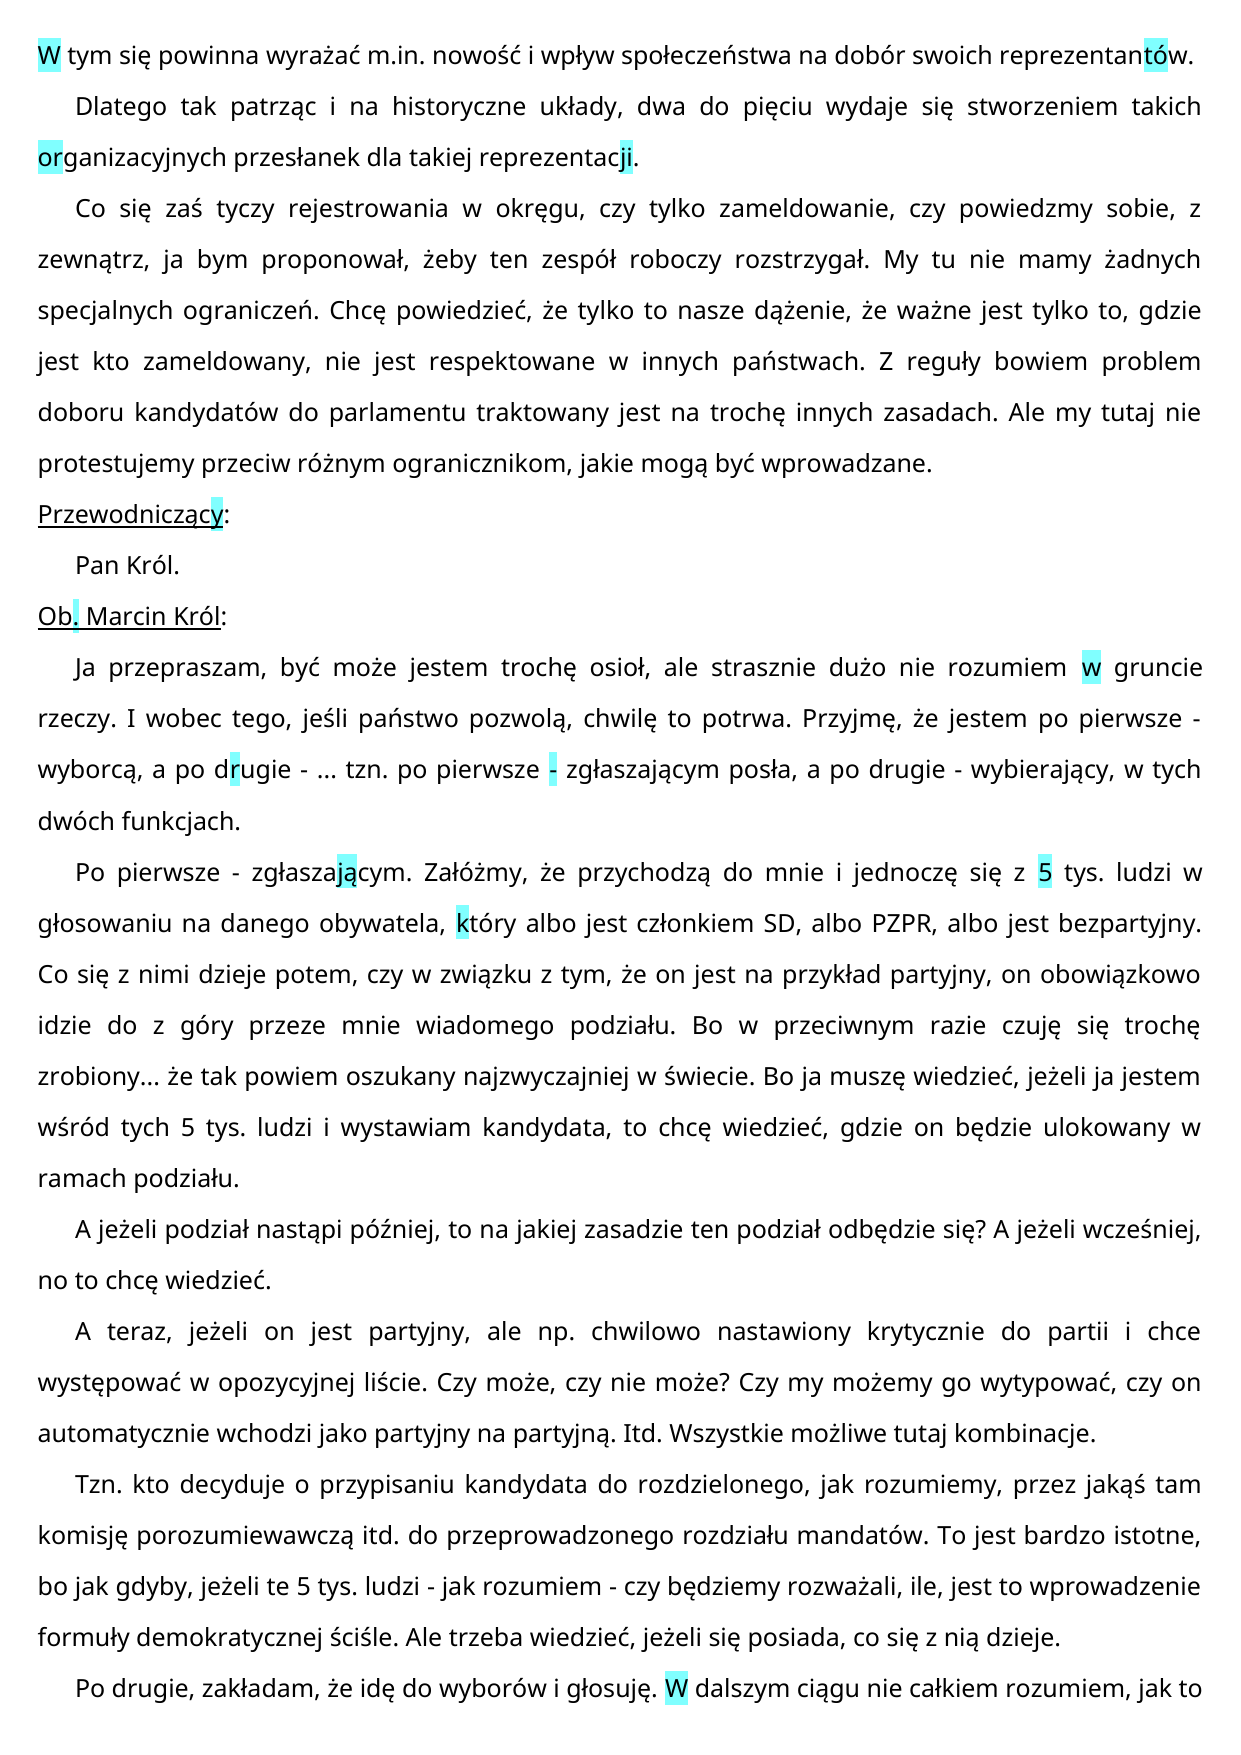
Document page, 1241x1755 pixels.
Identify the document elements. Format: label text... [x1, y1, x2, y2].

text Po pierwsze - zgłaszającym. Załóżmy, że przychodzą do mnie i jednoczę się z 5 tys. ludzi w głosowaniu na danego obywatela, który albo jest członkiem SD, albo PZPR, albo jest bezpartyjny. Co się z nimi dzieje potem, czy w związku z tym, że on jest na przykład partyjny, on obowiązkowo idzie do z góry przeze mnie wiadomego podziału. Bo w przeciwnym razie czuję się trochę zrobiony... że tak powiem oszukany najzwyczajniej w świecie. Bo ja muszę wiedzieć, jeżeli ja jestem wśród tych 5 tys. ludzi i wystawiam kandydata, to chcę wiedzieć, gdzie on będzie ulokowany w ramach podziału. [37, 854, 1203, 1194]
text Tzn. kto decyduje o przypisaniu kandydata do rozdzielonego, jak rozumiemy, przez jakąś tam komisję porozumiewawczą itd. do przeprowadzonego rozdziału mandatów. To jest bardzo istotne, bo jak gdyby, jeżeli te 5 tys. ludzi - jak rozumiem - czy będziemy rozważali, ile, jest to wprowadzenie formuły demokratycznej ściśle. Ale trzeba wiedzieć, jeżeli się posiada, co się z nią dzieje. [37, 1467, 1203, 1654]
text W tym się powinna wyrażać m.in. nowość i wpływ społeczeństwa na dobór swoich reprezentantów. [37, 37, 1203, 72]
text A teraz, jeżeli on jest partyjny, ale np. chwilowo nastawiony krytycznie do partii i chce występować w opozycyjnej liście. Czy może, czy nie może? Czy my możemy go wytypować, czy on automatycznie wchodzi jako partyjny na partyjną. Itd. Wszystkie możliwe tutaj kombinacje. [37, 1313, 1203, 1450]
text Co się zaś tyczy rejestrowania w okręgu, czy tylko zameldowanie, czy powiedzmy sobie, z zewnątrz, ja bym proponował, żeby ten zespół roboczy rozstrzygał. My tu nie mamy żadnych specjalnych ograniczeń. Chcę powiedzieć, że tylko to nasze dążenie, że ważne jest tylko to, gdzie jest kto zameldowany, nie jest respektowane w innych państwach. Z reguły bowiem problem doboru kandydatów do parlamentu traktowany jest na trochę innych zasadach. Ale my tutaj nie protestujemy przeciw różnym ogranicznikom, jakie mogą być wprowadzane. [37, 191, 1203, 480]
text Pan Król. [37, 548, 1203, 582]
text Przewodniczący: [37, 497, 1203, 531]
text Ja przepraszam, być może jestem trochę osioł, ale strasznie dużo nie rozumiem w gruncie rzeczy. I wobec tego, jeśli państwo pozwolą, chwilę to potrwa. Przyjmę, że jestem po pierwsze - wyborcą, a po drugie - ... tzn. po pierwsze - zgłaszającym posła, a po drugie - wybierający, w tych dwóch funkcjach. [37, 650, 1203, 837]
text Dlatego tak patrząc i na historyczne układy, dwa do pięciu wydaje się stworzeniem takich organizacyjnych przesłanek dla takiej reprezentacji. [37, 88, 1203, 174]
text A jeżeli podział nastąpi później, to na jakiej zasadzie ten podział odbędzie się? A jeżeli wcześniej, no to chcę wiedzieć. [37, 1211, 1203, 1297]
text Po drugie, zakładam, że idę do wyborów i głosuję. W dalszym ciągu nie całkiem rozumiem, jak to [37, 1671, 1203, 1705]
text Ob. Marcin Król: [37, 599, 1203, 633]
